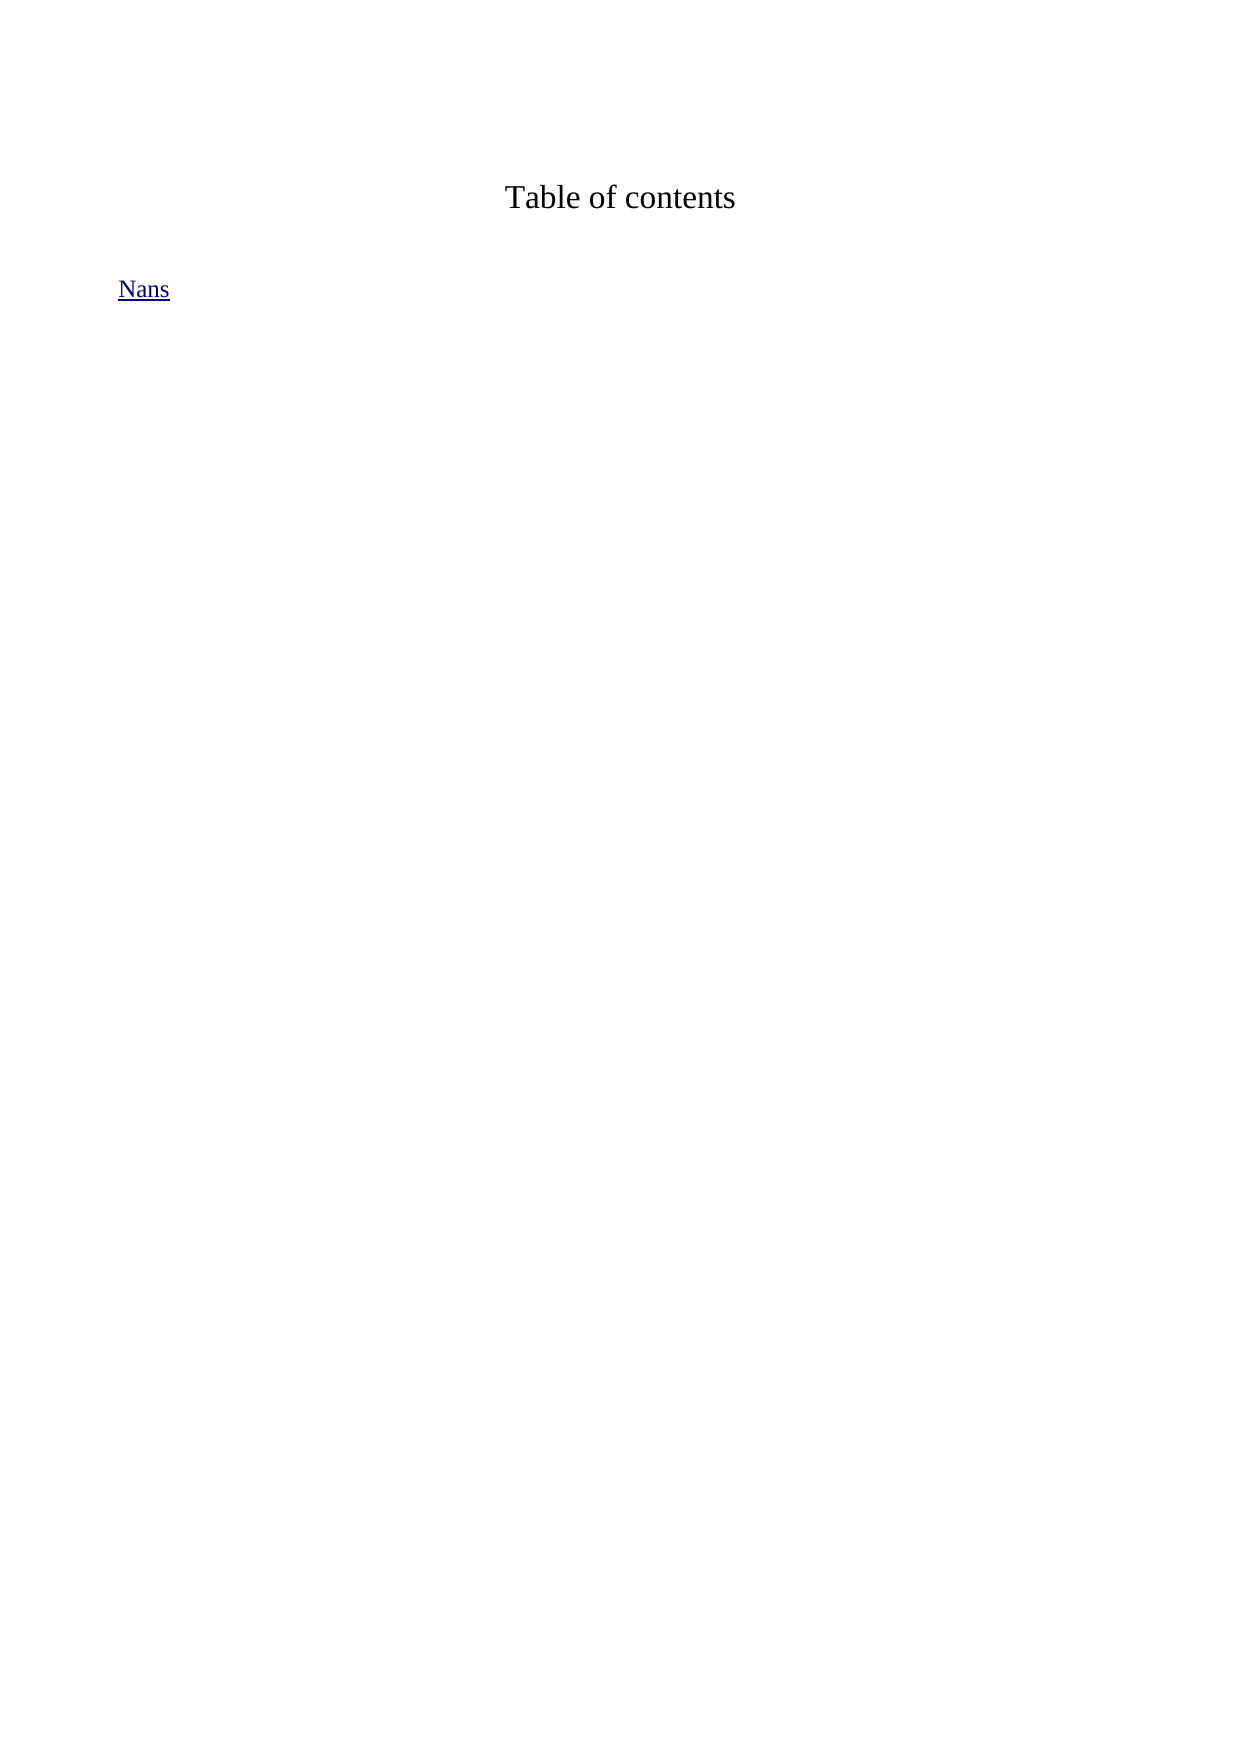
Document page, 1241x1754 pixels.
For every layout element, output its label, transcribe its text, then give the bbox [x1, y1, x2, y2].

subtitle Table of contents [118, 177, 1122, 216]
text Nans [118, 274, 1122, 303]
